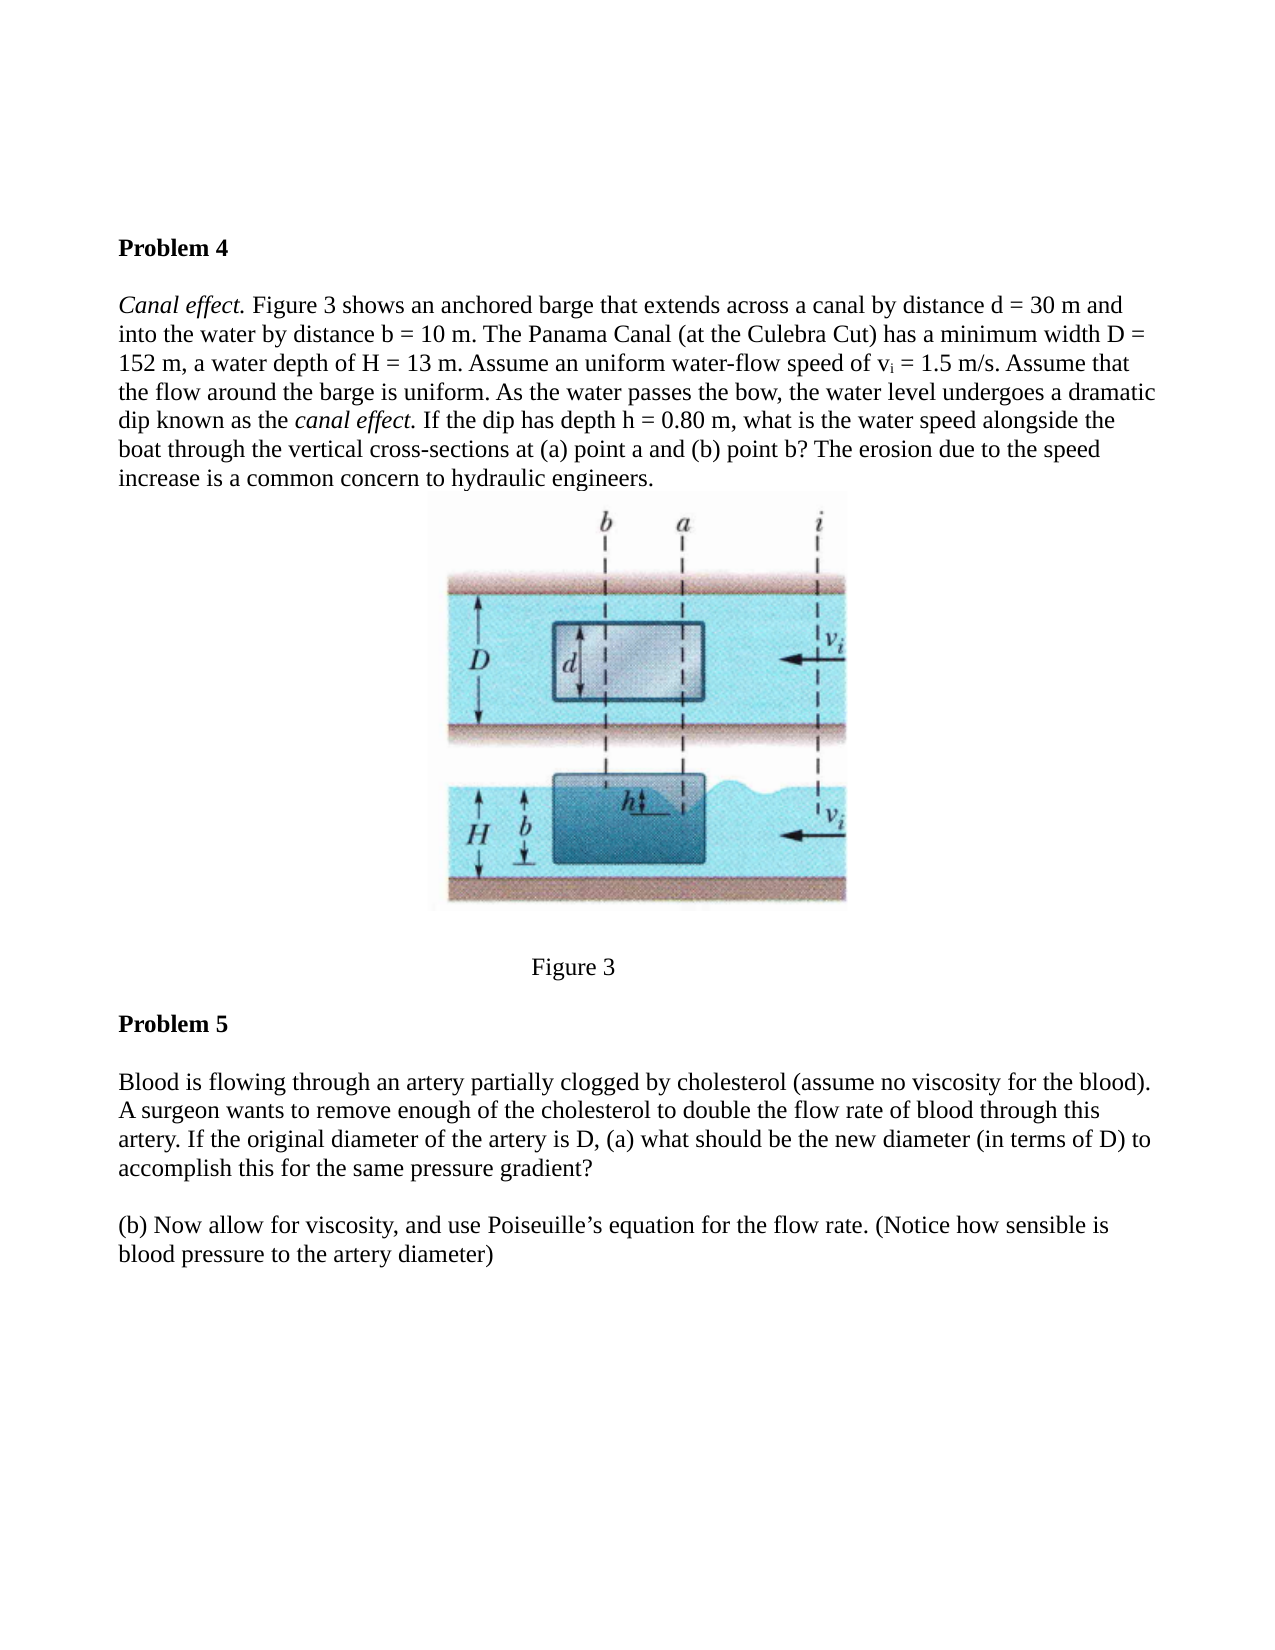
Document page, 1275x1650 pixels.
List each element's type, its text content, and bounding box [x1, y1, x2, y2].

text Problem 5 [118, 1009, 1157, 1038]
text (b) Now allow for viscosity, and use Poiseuille’s equation for the flow rate. (Notice how sensible is blood pressure to the artery diameter) [118, 1211, 1157, 1268]
picture [427, 491, 848, 911]
text Blood is flowing through an artery partially clogged by cholesterol (assume no viscosity for the blood). A surgeon wants to remove enough of the cholesterol to double the flow rate of blood through this artery. If the original diameter of the artery is D, (a) what should be the new diameter (in terms of D) to accomplish this for the same pressure gradient? [118, 1067, 1157, 1182]
text Figure 3 [118, 952, 1157, 981]
text Problem 4 [118, 233, 1157, 262]
text Canal effect. Figure 3 shows an anchored barge that extends across a canal by distance d = 30 m and into the water by distance b = 10 m. The Panama Canal (at the Culebra Cut) has a minimum width D = 152 m, a water depth of H = 13 m. Assume an uniform water-flow speed of vi = 1.5 m/s. Assume that the flow around the barge is uniform. As the water passes the bow, the water level undergoes a dramatic dip known as the canal effect. If the dip has depth h = 0.80 m, what is the water speed alongside the boat through the vertical cross-sections at (a) point a and (b) point b? The erosion due to the speed increase is a common concern to hydraulic engineers. [118, 291, 1157, 492]
